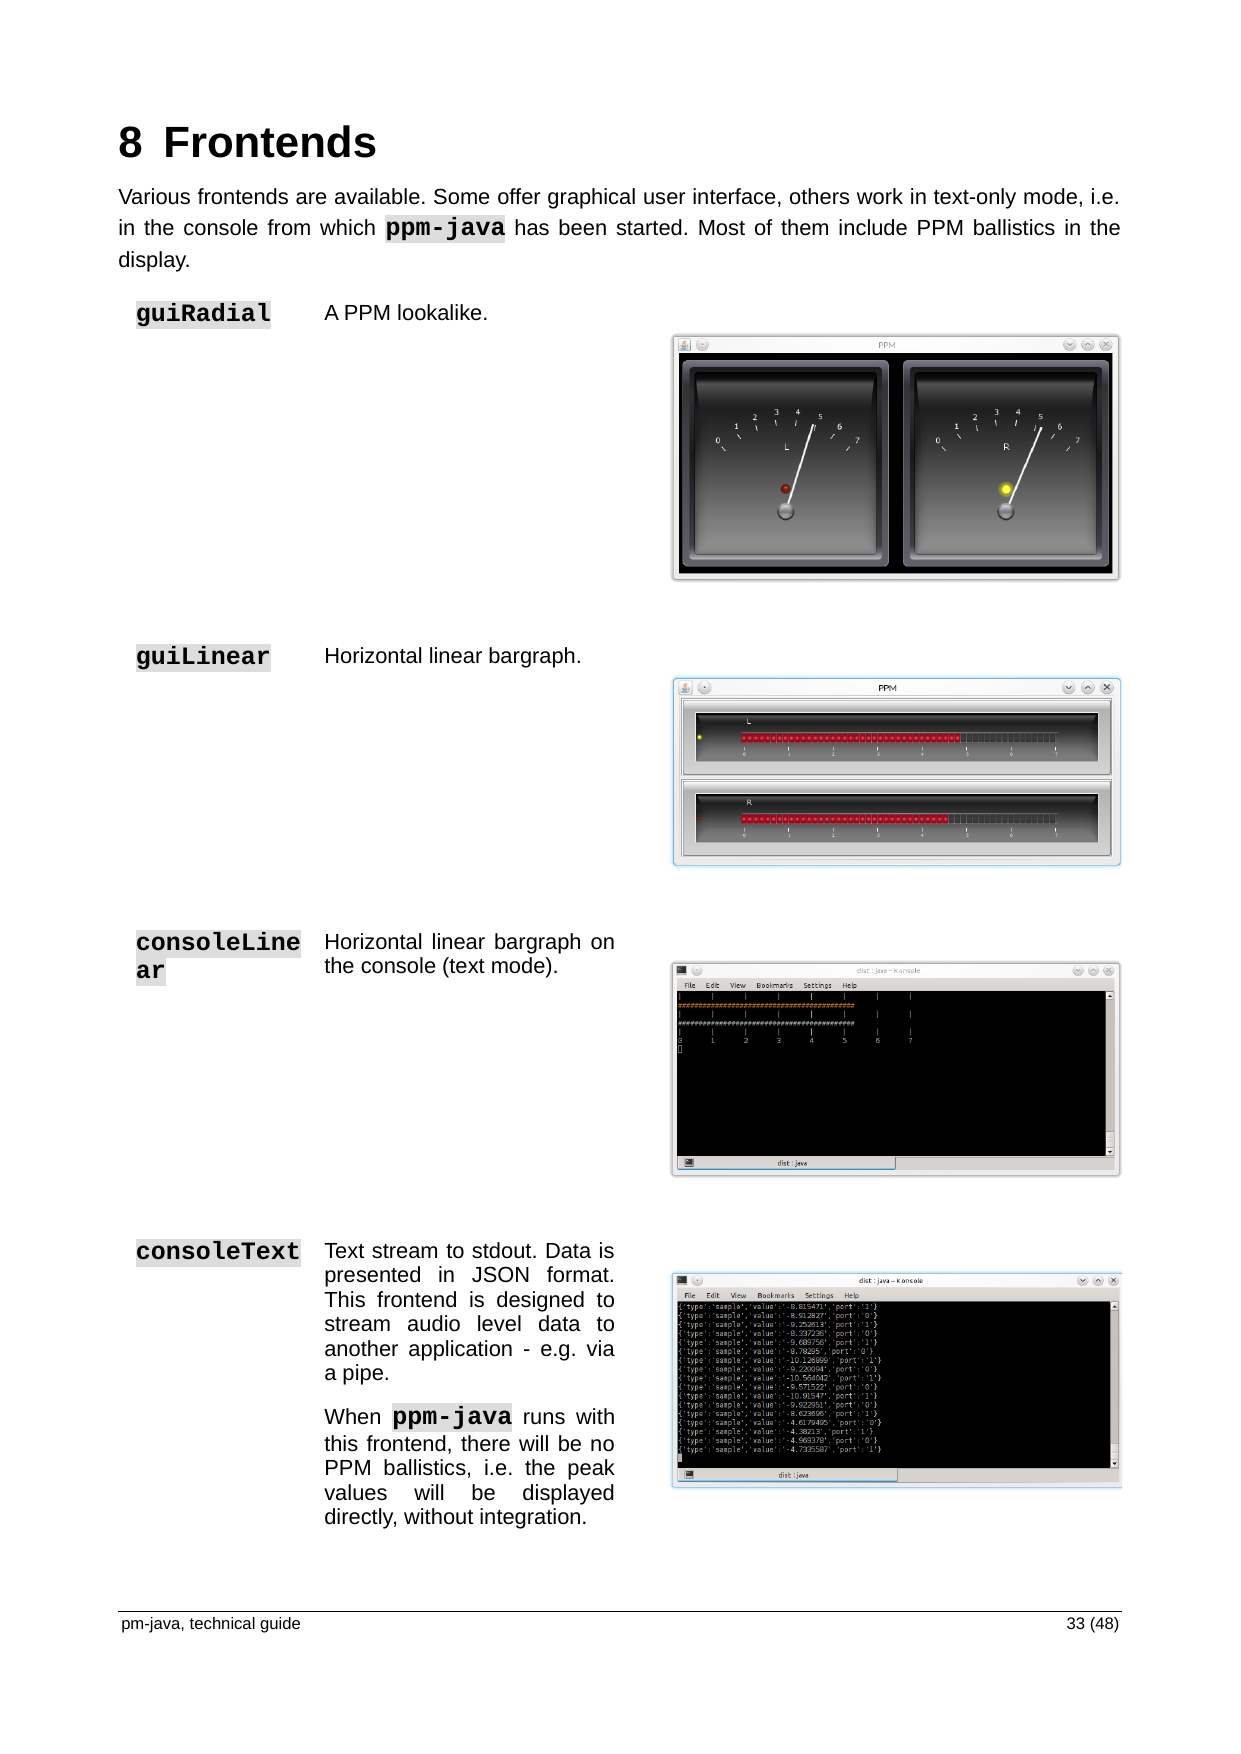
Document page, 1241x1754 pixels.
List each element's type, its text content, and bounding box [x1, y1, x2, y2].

picture [667, 672, 1123, 871]
table_cell consoleText [118, 1233, 307, 1553]
table_cell guiLinear [118, 638, 307, 924]
table_cell Horizontal linear bargraph on the console (text mode). [307, 924, 621, 1233]
picture [667, 958, 1123, 1180]
text Various frontends are available. Some offer graphical user interface, others work in text-only mode, i.e. in the console from which ppm-java has been started. Most of them include PPM ballistics in the display. [118, 185, 1122, 272]
table_cell Text stream to stdout. Data is presented in JSON format. This frontend is designed to stream audio level data to another application - e.g. via a pipe. When ppm-java runs with this frontend, there will be no PPM ballistics, i.e. the peak values will be displayed directly, without integration. [307, 1233, 621, 1553]
subtitle Frontends [118, 118, 1122, 167]
table_header guiRadial [118, 295, 307, 638]
picture [667, 1268, 1123, 1492]
picture [667, 330, 1123, 585]
table_cell [621, 1233, 1122, 1553]
table_cell [621, 638, 1122, 924]
table_cell [621, 924, 1122, 1233]
table_cell consoleLinear [118, 924, 307, 1233]
table_header A PPM lookalike. [307, 295, 621, 638]
table_cell Horizontal linear bargraph. [307, 638, 621, 924]
table_header [621, 295, 1122, 638]
